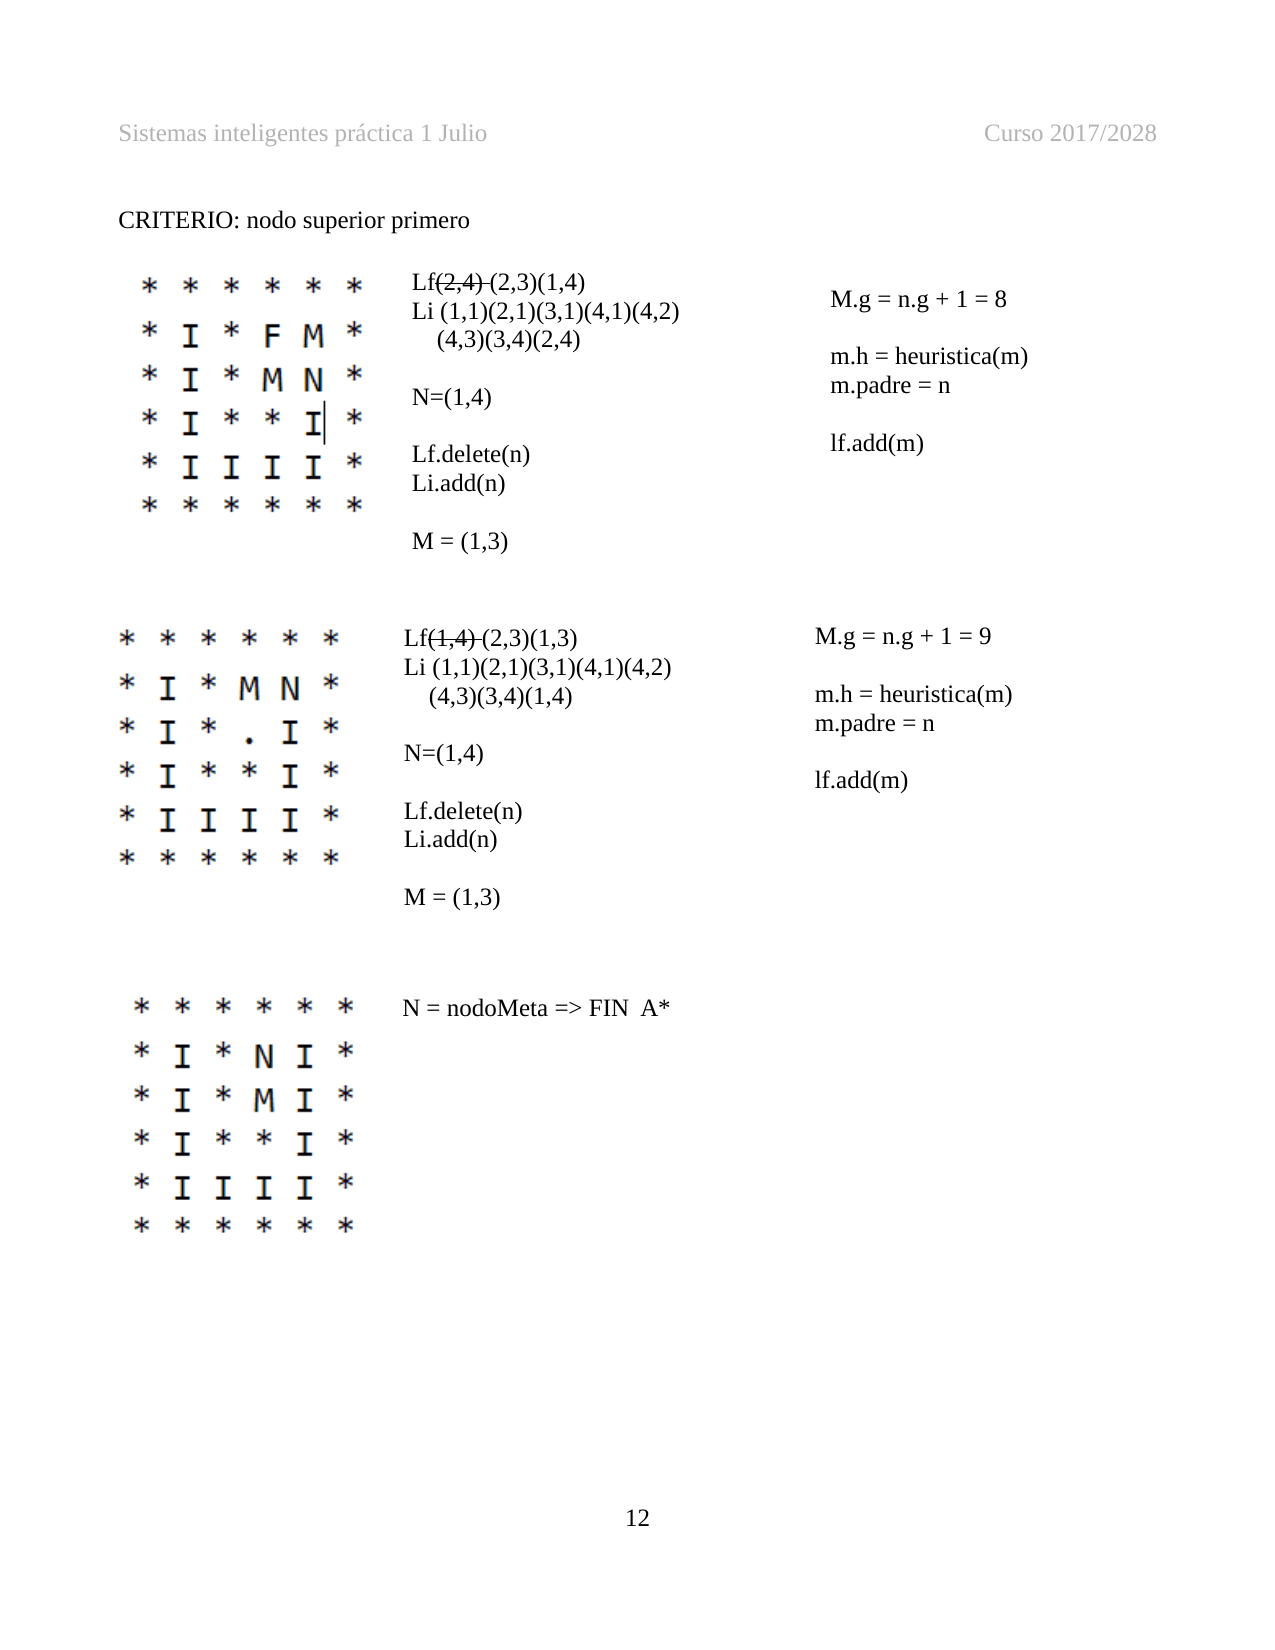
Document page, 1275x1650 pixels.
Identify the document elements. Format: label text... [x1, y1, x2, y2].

picture [124, 990, 364, 1247]
picture [136, 265, 368, 520]
picture [114, 622, 343, 873]
text CRITERIO: nodo superior primero [118, 205, 1157, 234]
